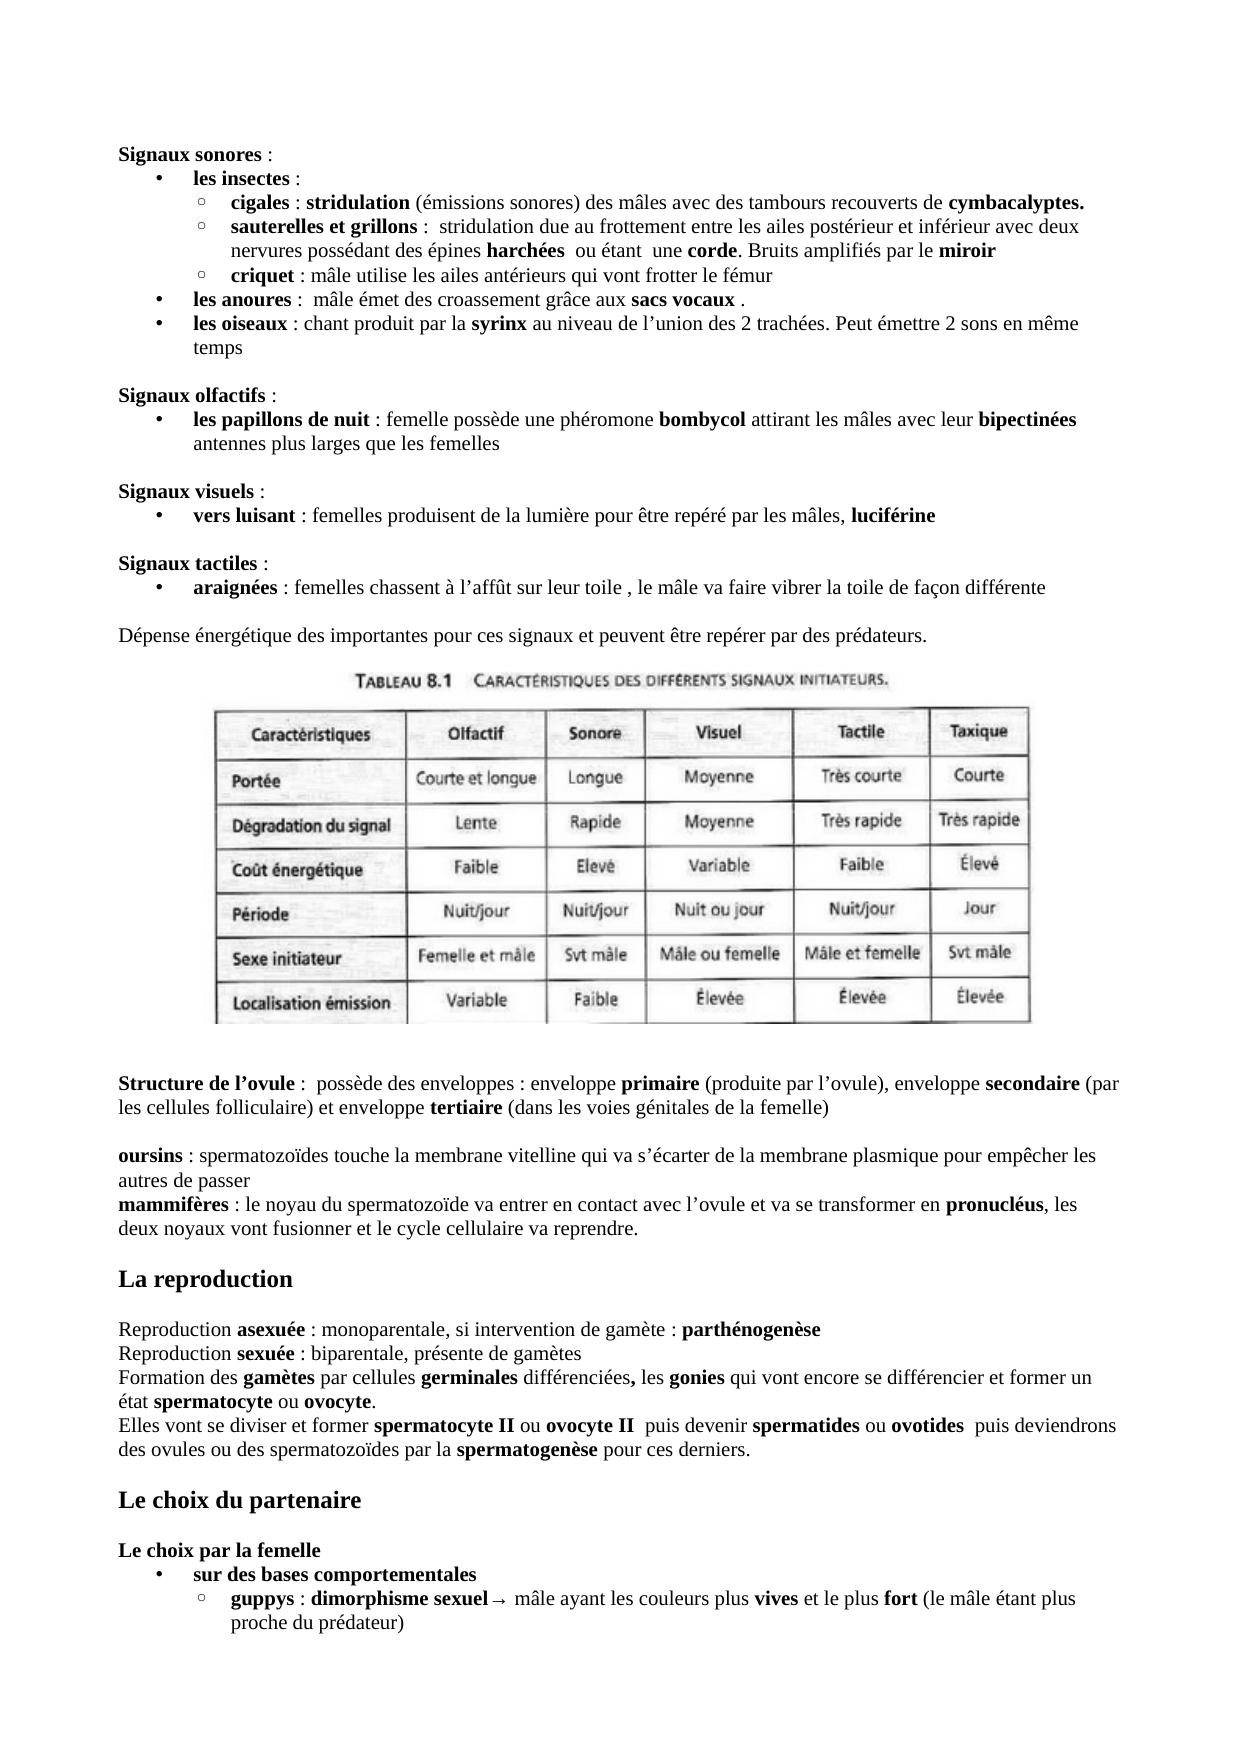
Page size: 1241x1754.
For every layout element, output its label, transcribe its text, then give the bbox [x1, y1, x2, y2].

list les papillons de nuit : femelle possède une phéromone bombycol attirant les mâles avec leur bipectinées antennes plus larges que les femelles [156, 407, 1122, 455]
list cigales : stridulation (émissions sonores) des mâles avec des tambours recouverts de cymbacalyptes. [193, 190, 1122, 214]
text La reproduction [118, 1264, 1122, 1292]
list les anoures : mâle émet des croassement grâce aux sacs vocaux . [156, 287, 1122, 311]
text mammifères : le noyau du spermatozoïde va entrer en contact avec l’ovule et va se transformer en pronucléus, les deux noyaux vont fusionner et le cycle cellulaire va reprendre. [118, 1192, 1122, 1240]
list sur des bases comportementales [156, 1562, 1122, 1586]
text Formation des gamètes par cellules germinales différenciées, les gonies qui vont encore se différencier et former un état spermatocyte ou ovocyte. [118, 1365, 1122, 1413]
list les oiseaux : chant produit par la syrinx au niveau de l’union des 2 trachées. Peut émettre 2 sons en même temps [156, 311, 1122, 359]
text Signaux visuels : [118, 479, 1122, 503]
text Structure de l’ovule : possède des enveloppes : enveloppe primaire (produite par l’ovule), enveloppe secondaire (par les cellules folliculaire) et enveloppe tertiaire (dans les voies génitales de la femelle) [118, 1071, 1122, 1119]
text Elles vont se diviser et former spermatocyte II ou ovocyte II puis devenir spermatides ou ovotides puis deviendrons des ovules ou des spermatozoïdes par la spermatogenèse pour ces derniers. [118, 1413, 1122, 1461]
text Signaux sonores : [118, 142, 1122, 166]
text Le choix du partenaire [118, 1485, 1122, 1514]
text Signaux tactiles : [118, 551, 1122, 575]
list guppys : dimorphisme sexuel→ mâle ayant les couleurs plus vives et le plus fort (le mâle étant plus proche du prédateur) [193, 1586, 1122, 1634]
list les insectes : [156, 166, 1122, 190]
list sauterelles et grillons : stridulation due au frottement entre les ailes postérieur et inférieur avec deux nervures possédant des épines harchées ou étant une corde. Bruits amplifiés par le miroir [193, 214, 1122, 262]
text Signaux olfactifs : [118, 383, 1122, 407]
picture [202, 671, 1039, 1024]
text Reproduction sexuée : biparentale, présente de gamètes [118, 1341, 1122, 1365]
list criquet : mâle utilise les ailes antérieurs qui vont frotter le fémur [193, 262, 1122, 287]
list vers luisant : femelles produisent de la lumière pour être repéré par les mâles, luciférine [156, 503, 1122, 527]
text Le choix par la femelle [118, 1538, 1122, 1562]
text oursins : spermatozoïdes touche la membrane vitelline qui va s’écarter de la membrane plasmique pour empêcher les autres de passer [118, 1143, 1122, 1192]
text Reproduction asexuée : monoparentale, si intervention de gamète : parthénogenèse [118, 1317, 1122, 1341]
list araignées : femelles chassent à l’affût sur leur toile , le mâle va faire vibrer la toile de façon différente [156, 575, 1122, 599]
text Dépense énergétique des importantes pour ces signaux et peuvent être repérer par des prédateurs. [118, 623, 1122, 647]
